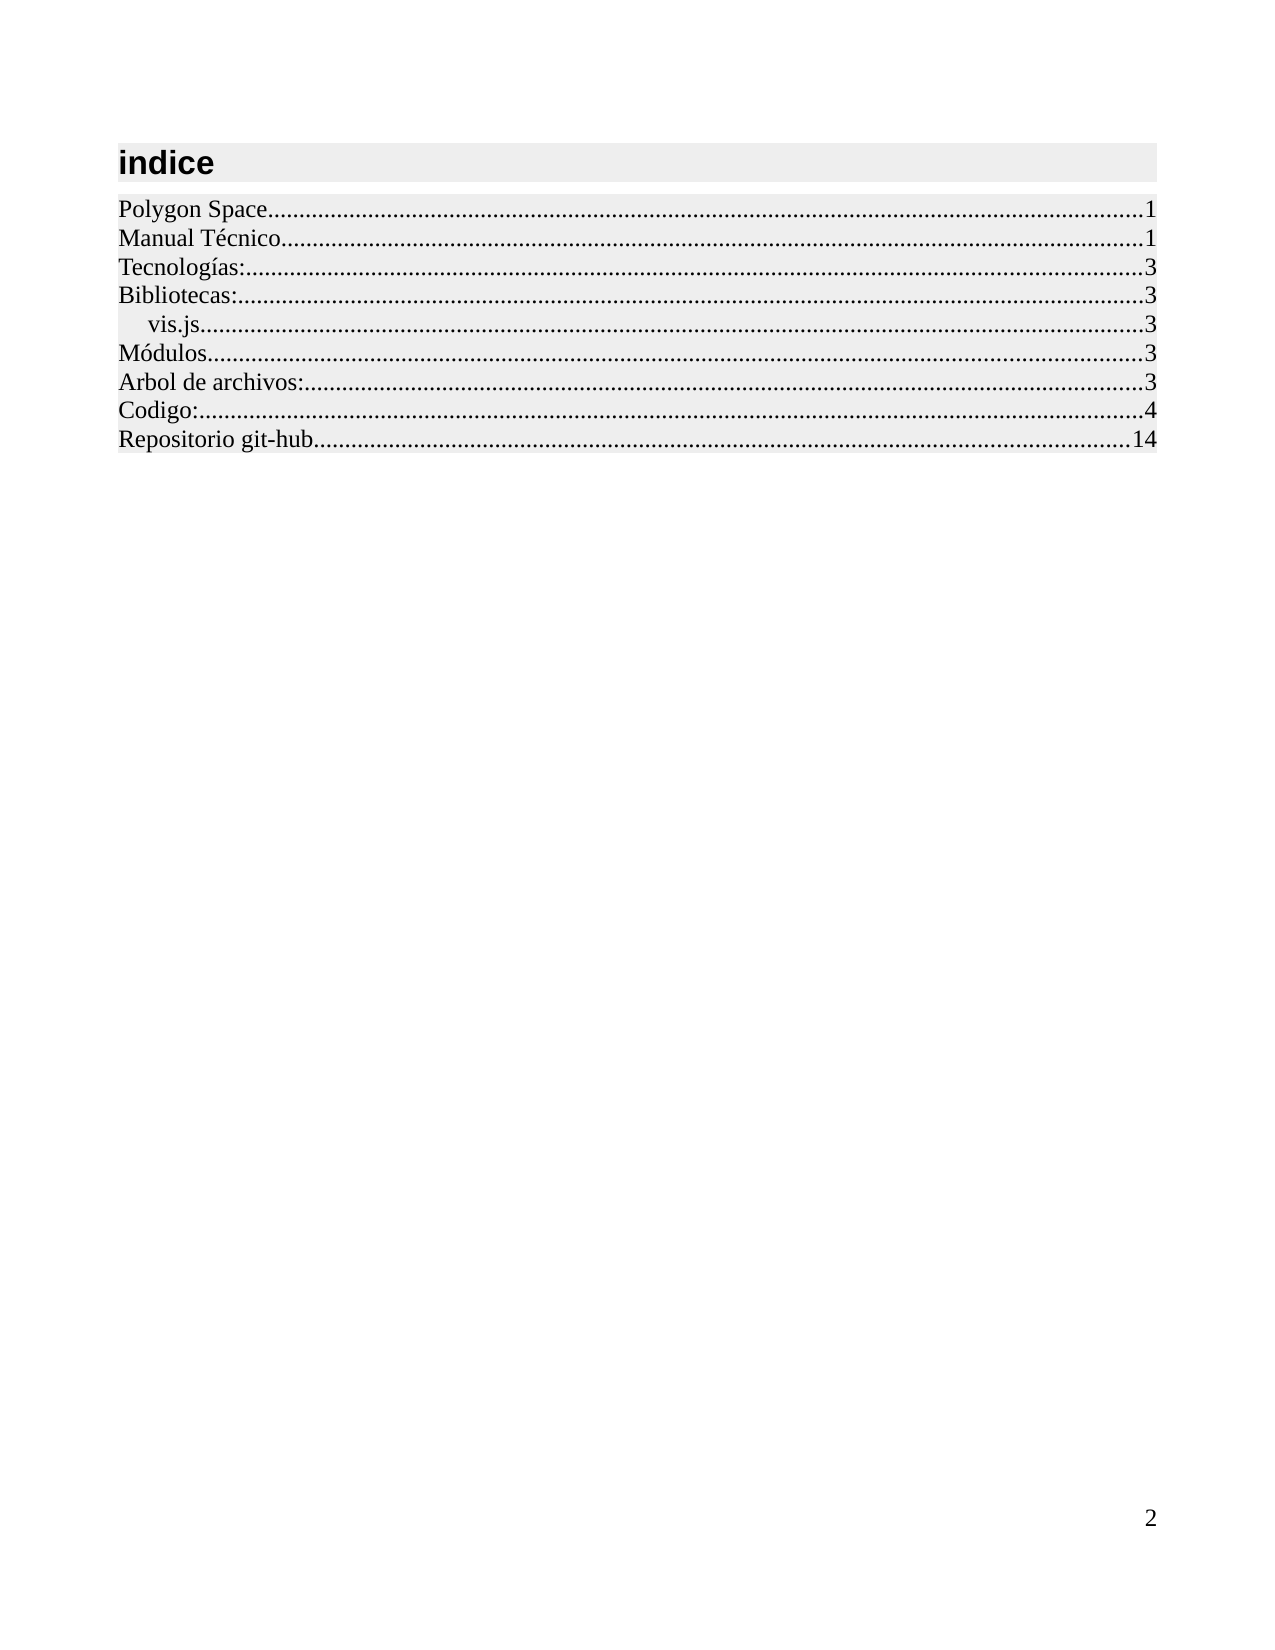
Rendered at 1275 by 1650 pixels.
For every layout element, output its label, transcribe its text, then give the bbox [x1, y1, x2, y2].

text vis.js 3 [148, 309, 1157, 338]
text Bibliotecas: 3 [118, 280, 1157, 309]
text Arbol de archivos: 3 [118, 367, 1157, 395]
subtitle indice [118, 143, 1157, 182]
text Manual Técnico 1 [118, 223, 1157, 252]
text Polygon Space 1 [118, 194, 1157, 223]
text Repositorio git-hub 14 [118, 424, 1157, 453]
text Tecnologías: 3 [118, 252, 1157, 280]
text Módulos 3 [118, 338, 1157, 367]
text Codigo: 4 [118, 395, 1157, 424]
